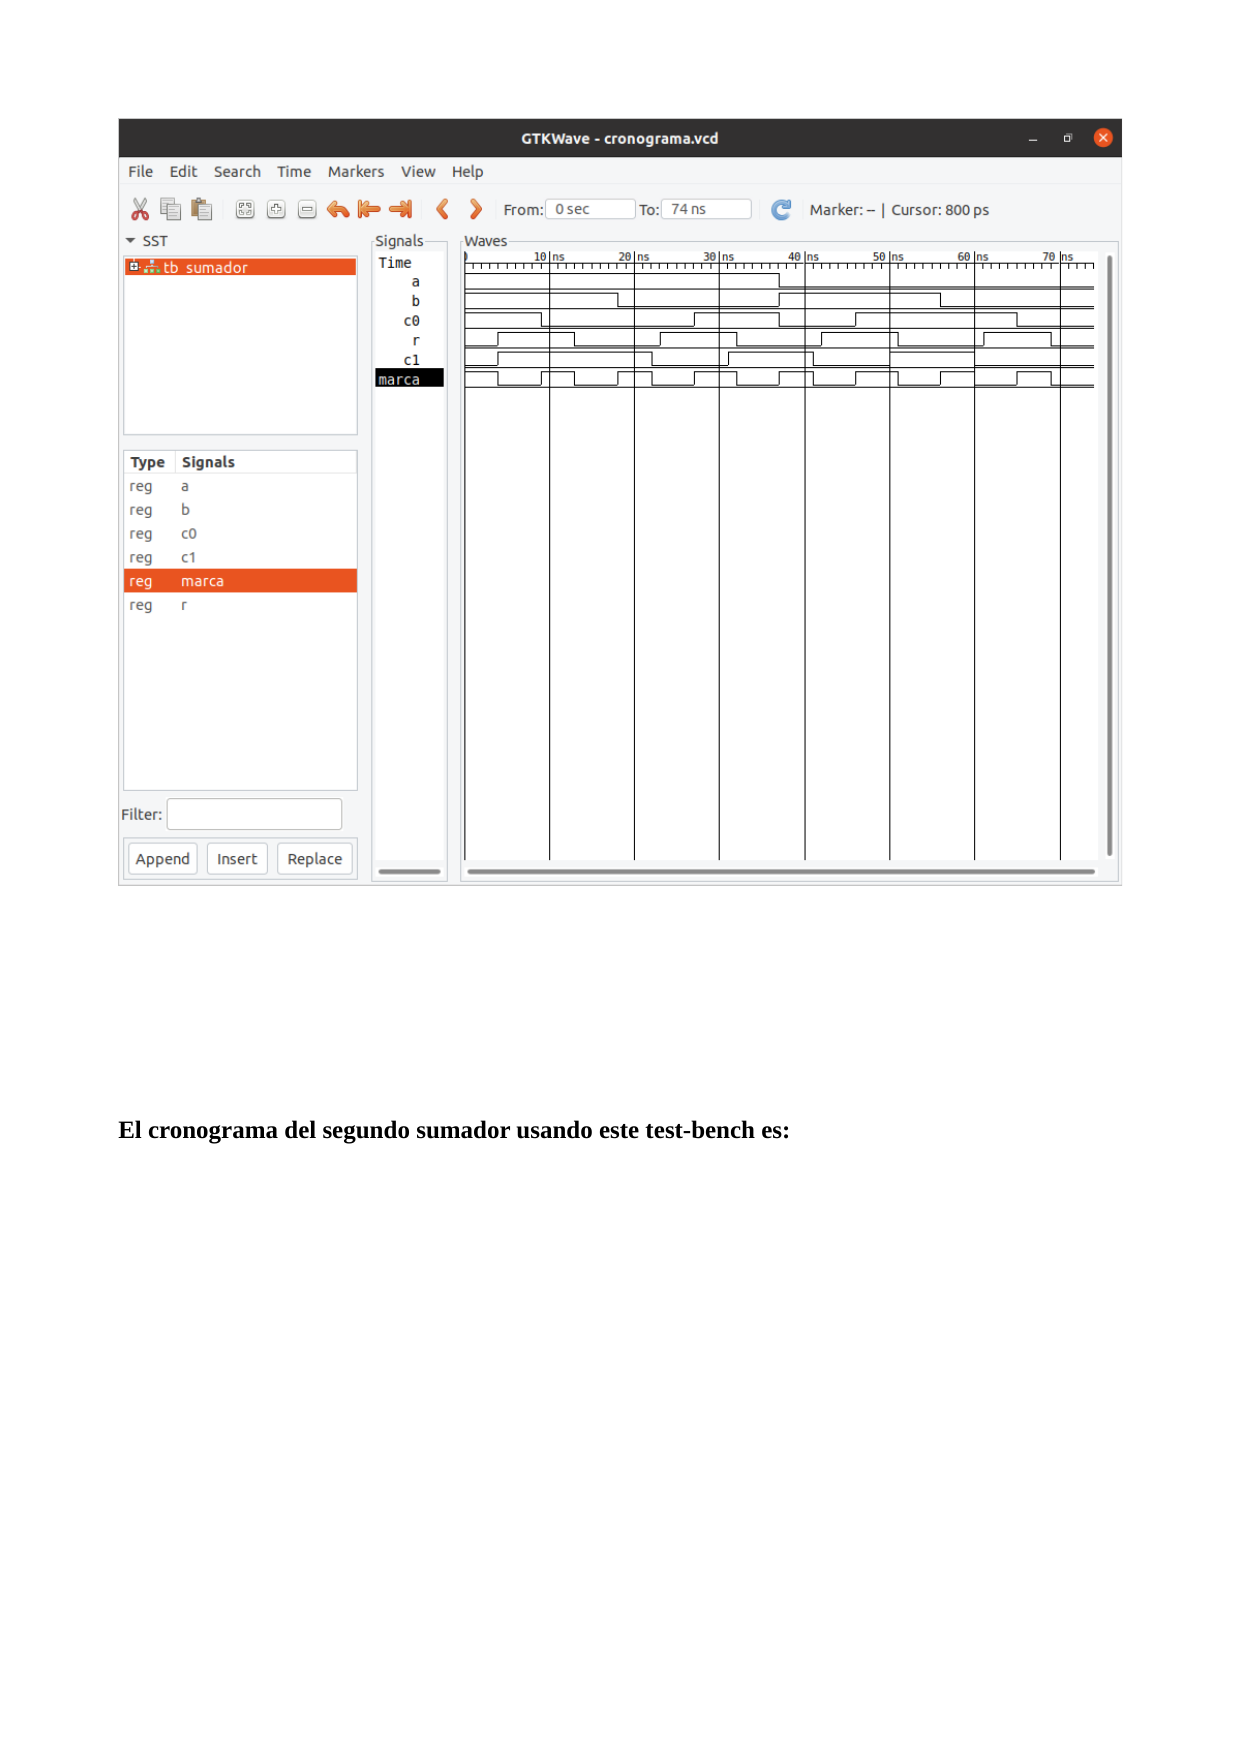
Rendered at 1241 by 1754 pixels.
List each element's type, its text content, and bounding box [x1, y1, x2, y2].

text El cronograma del segundo sumador usando este test-bench es: [118, 1116, 1122, 1144]
picture [118, 118, 1123, 886]
